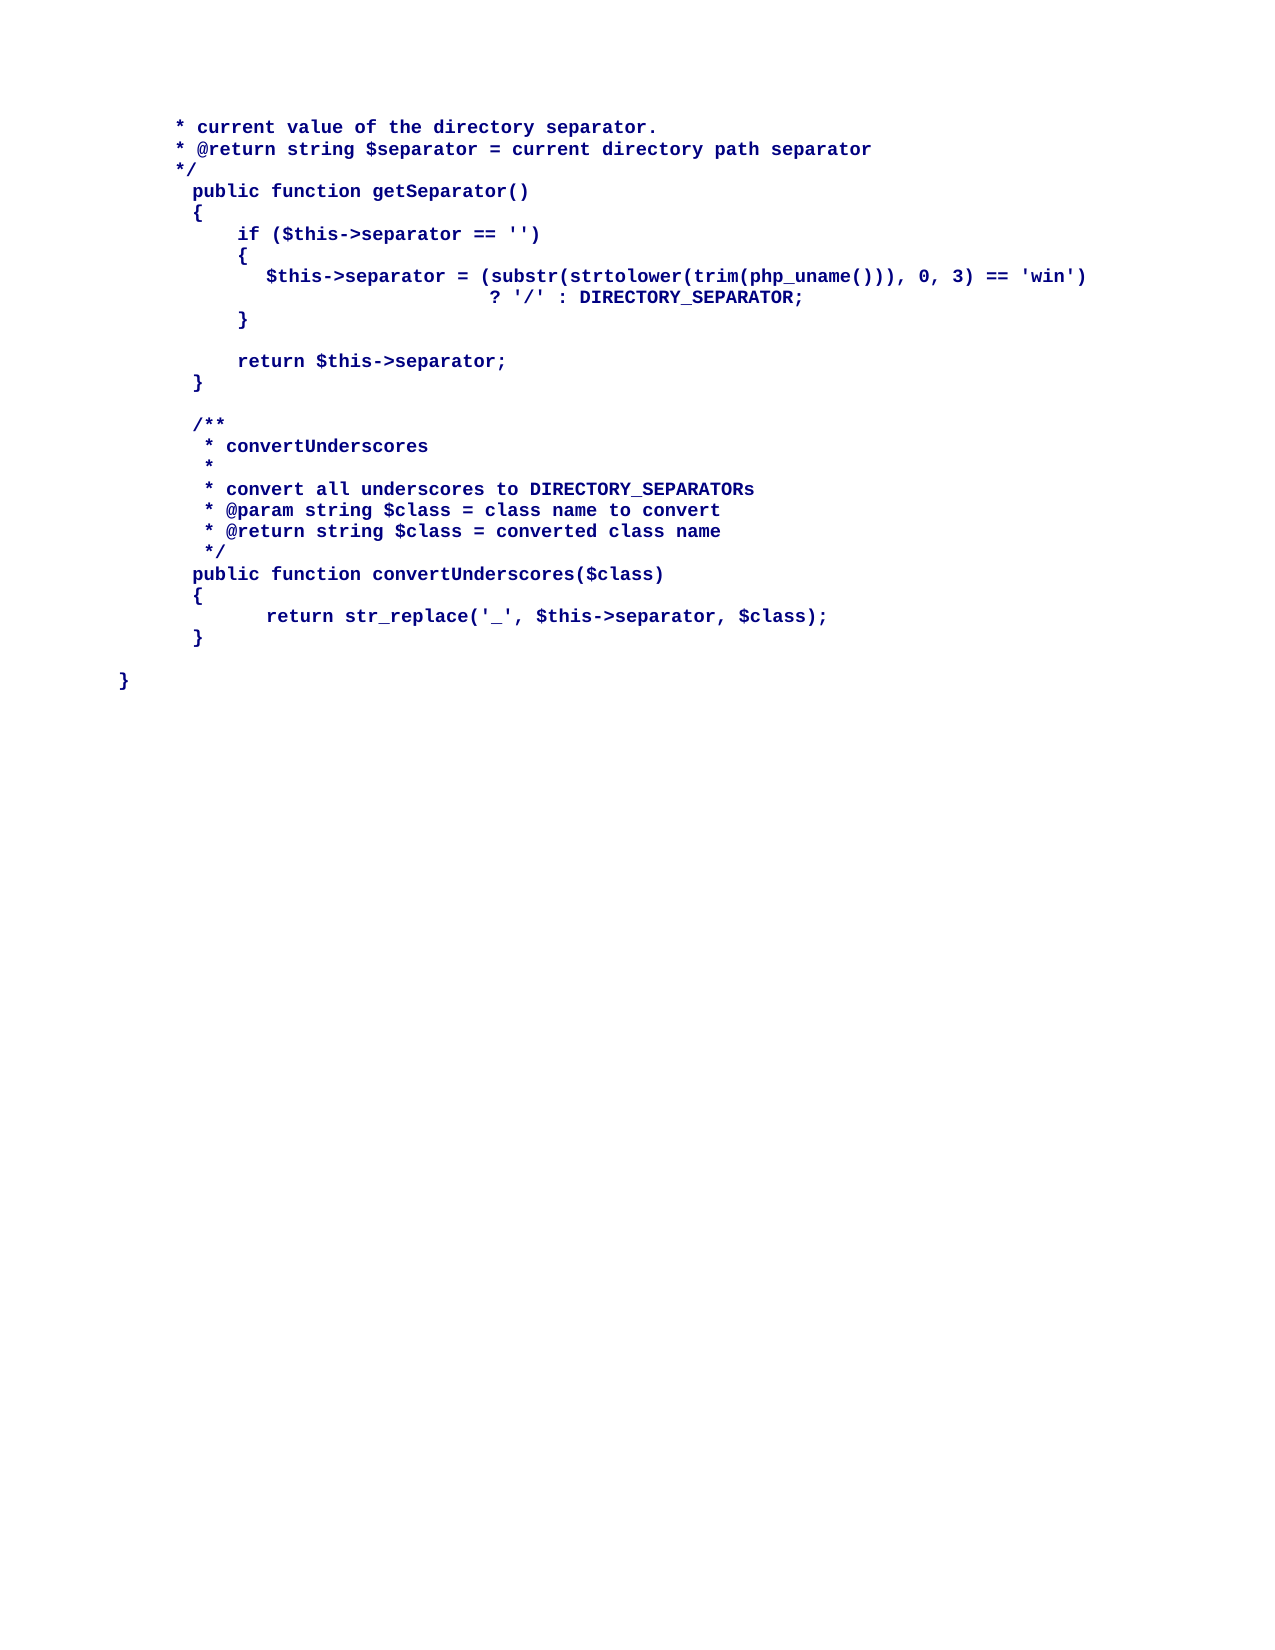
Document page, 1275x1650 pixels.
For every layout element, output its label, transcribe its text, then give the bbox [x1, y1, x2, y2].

text public function getSeparator() [118, 182, 1157, 203]
text * current value of the directory separator. [118, 118, 1157, 139]
text } [118, 373, 1157, 394]
text { [118, 586, 1157, 607]
text * [118, 458, 1157, 479]
text /** [118, 416, 1157, 437]
text if ($this->separator == '') [118, 224, 1157, 246]
text $this->separator = (substr(strtolower(trim(php_uname())), 0, 3) == 'win') [118, 267, 1157, 288]
text return $this->separator; [118, 352, 1157, 373]
text ? '/' : DIRECTORY_SEPARATOR; [118, 288, 1157, 309]
text * @return string $class = converted class name [118, 522, 1157, 543]
text { [118, 203, 1157, 224]
text } [118, 628, 1157, 649]
text * convertUnderscores [118, 437, 1157, 458]
text public function convertUnderscores($class) [118, 564, 1157, 586]
text return str_replace('_', $this->separator, $class); [118, 607, 1157, 628]
text } [118, 671, 1157, 692]
text * @param string $class = class name to convert [118, 501, 1157, 522]
text * @return string $separator = current directory path separator [118, 139, 1157, 161]
text { [118, 246, 1157, 267]
text } [118, 309, 1157, 331]
text */ [118, 161, 1157, 182]
text * convert all underscores to DIRECTORY_SEPARATORs [118, 479, 1157, 501]
text */ [118, 543, 1157, 564]
